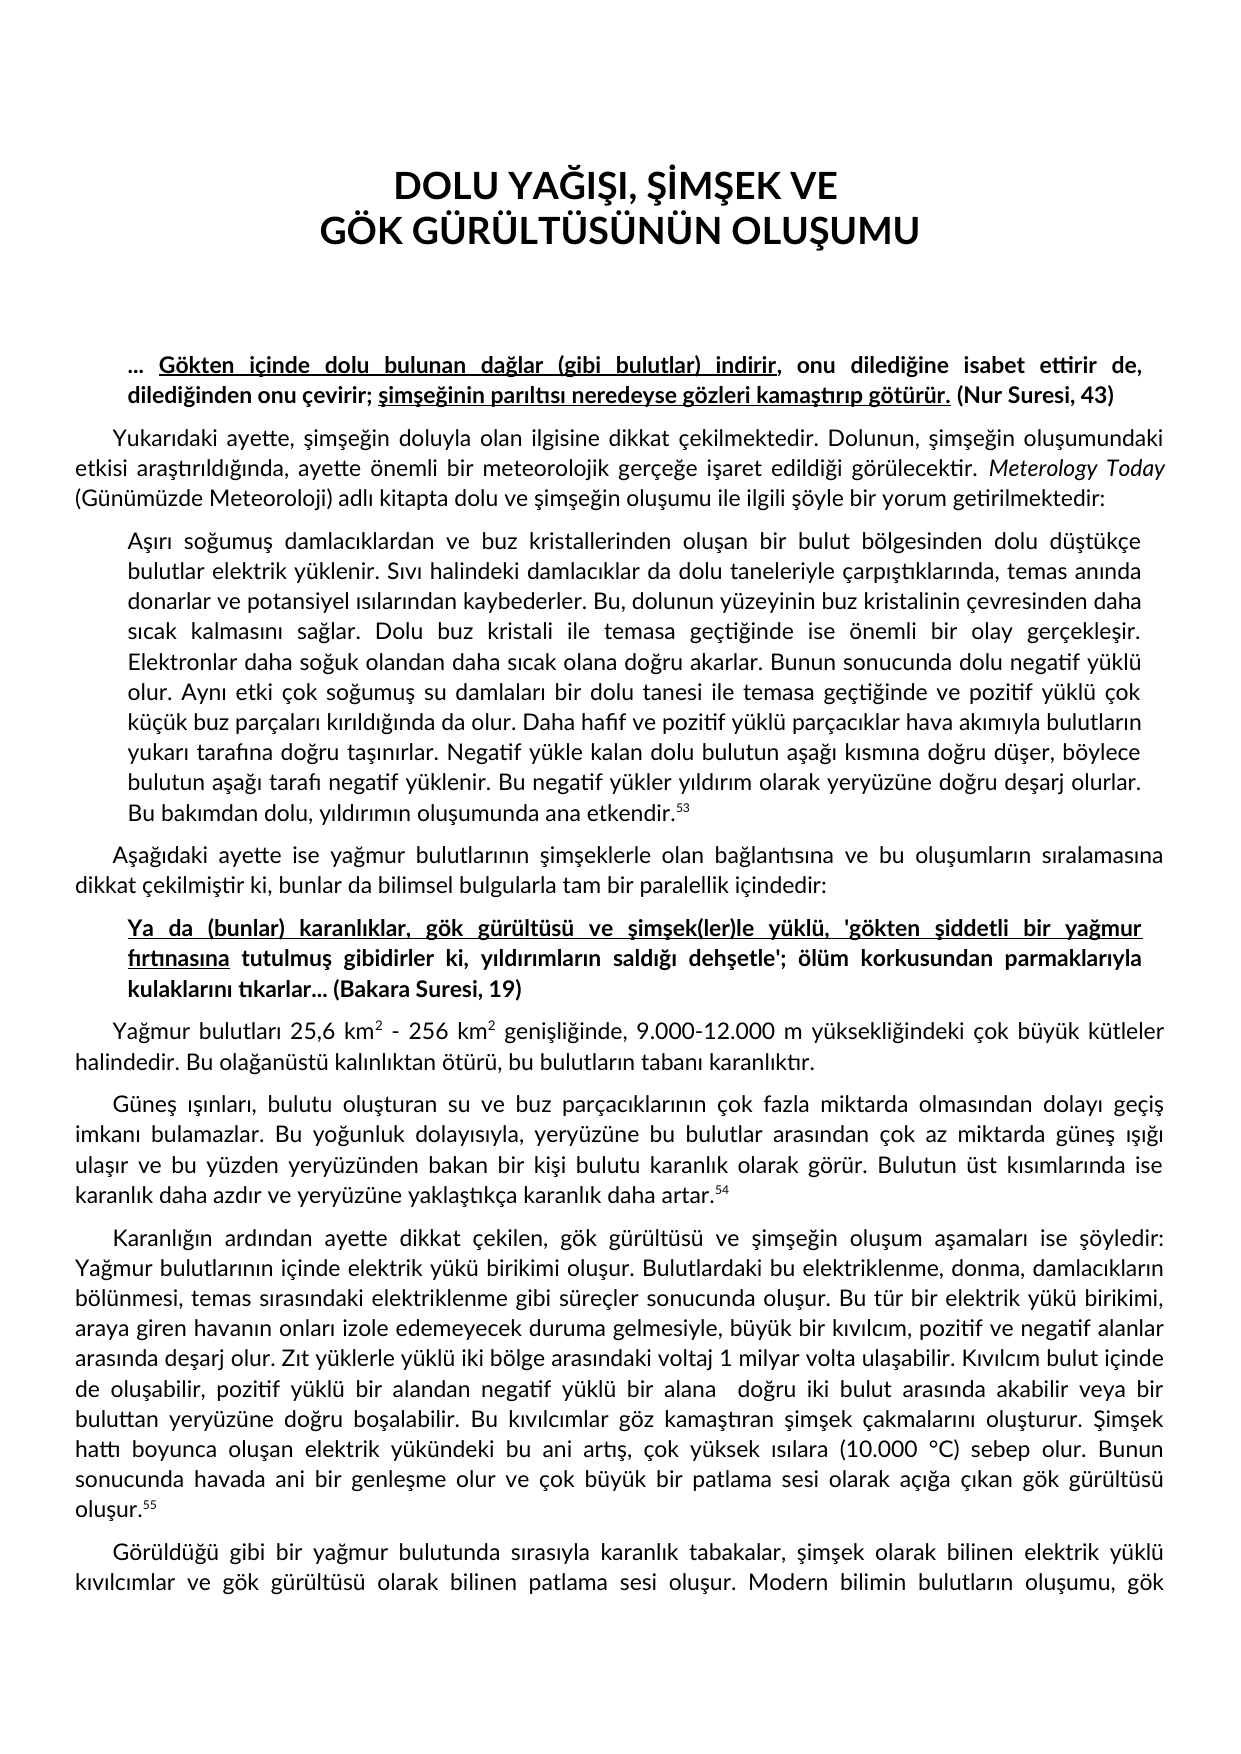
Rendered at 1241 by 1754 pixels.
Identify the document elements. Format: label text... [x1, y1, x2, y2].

text Aşırı soğumuş damlacıklardan ve buz kristallerinden oluşan bir bulut bölgesinden dolu düştükçe bulutlar elektrik yüklenir. Sıvı halindeki damlacıklar da dolu taneleriyle çarpıştıklarında, temas anında donarlar ve potansiyel ısılarından kaybederler. Bu, dolunun yüzeyinin buz kristalinin çevresinden daha sıcak kalmasını sağlar. Dolu buz kristali ile temasa geçtiğinde ise önemli bir olay gerçekleşir. Elektronlar daha soğuk olandan daha sıcak olana doğru akarlar. Bunun sonucunda dolu negatif yüklü olur. Aynı etki çok soğumuş su damlaları bir dolu tanesi ile temasa geçtiğinde ve pozitif yüklü çok küçük buz parçaları kırıldığında da olur. Daha hafif ve pozitif yüklü parçacıklar hava akımıyla bulutların yukarı tarafına doğru taşınırlar. Negatif yükle kalan dolu bulutun aşağı kısmına doğru düşer, böylece bulutun aşağı tarafı negatif yüklenir. Bu negatif yükler yıldırım olarak yeryüzüne doğru deşarj olurlar. Bu bakımdan dolu, yıldırımın oluşumunda ana etkendir.53 [127, 526, 1143, 826]
text Yağmur bulutları 25,6 km2 - 256 km2 genişliğinde, 9.000-12.000 m yüksekliğindeki çok büyük kütleler halindedir. Bu olağanüstü kalınlıktan ötürü, bu bulutların tabanı karanlıktır. [75, 1017, 1165, 1075]
text Aşağıdaki ayette ise yağmur bulutlarının şimşeklerle olan bağlantısına ve bu oluşumların sıralamasına dikkat çekilmiştir ki, bunlar da bilimsel bulgularla tam bir paralellik içindedir: [75, 841, 1165, 899]
text Güneş ışınları, bulutu oluşturan su ve buz parçacıklarının çok fazla miktarda olmasından dolayı geçiş imkanı bulamazlar. Bu yoğunluk dolayısıyla, yeryüzüne bu bulutlar arasından çok az miktarda güneş ışığı ulaşır ve bu yüzden yeryüzünden bakan bir kişi bulutu karanlık olarak görür. Bulutun üst kısımlarında ise karanlık daha azdır ve yeryüzüne yaklaştıkça karanlık daha artar.54 [75, 1090, 1165, 1208]
text Karanlığın ardından ayette dikkat çekilen, gök gürültüsü ve şimşeğin oluşum aşamaları ise şöyledir: Yağmur bulutlarının içinde elektrik yükü birikimi oluşur. Bulutlardaki bu elektriklenme, donma, damlacıkların bölünmesi, temas sırasındaki elektriklenme gibi süreçler sonucunda oluşur. Bu tür bir elektrik yükü birikimi, araya giren havanın onları izole edemeyecek duruma gelmesiyle, büyük bir kıvılcım, pozitif ve negatif alanlar arasında deşarj olur. Zıt yüklerle yüklü iki bölge arasındaki voltaj 1 milyar volta ulaşabilir. Kıvılcım bulut içinde de oluşabilir, pozitif yüklü bir alandan negatif yüklü bir alana doğru iki bulut arasında akabilir veya bir buluttan yeryüzüne doğru boşalabilir. Bu kıvılcımlar göz kamaştıran şimşek çakmalarını oluşturur. Şimşek hattı boyunca oluşan elektrik yükündeki bu ani artış, çok yüksek ısılara (10.000 °C) sebep olur. Bunun sonucunda havada ani bir genleşme olur ve çok büyük bir patlama sesi olarak açığa çıkan gök gürültüsü oluşur.55 [75, 1223, 1165, 1523]
text fırtınasına tutulmuş gibidirler ki, yıldırımların saldığı dehşetle'; ölüm korkusundan parmaklarıyla kulaklarını tıkarlar... (Bakara Suresi, 19) [127, 939, 1143, 1002]
text Yukarıdaki ayette, şimşeğin doluyla olan ilgisine dikkat çekilmektedir. Dolunun, şimşeğin oluşumundaki etkisi araştırıldığında, ayette önemli bir meteorolojik gerçeğe işaret edildiği görülecektir. Meterology Today (Günümüzde Meteoroloji) adlı kitapta dolu ve şimşeğin oluşumu ile ilgili şöyle bir yorum getirilmektedir: [75, 423, 1165, 511]
text ... Gökten içinde dolu bulunan dağlar (gibi bulutlar) indirir, onu dilediğine isabet ettirir de, dilediğinden onu çevirir; şimşeğinin parıltısı neredeyse gözleri kamaştırıp götürür. (Nur Suresi, 43) [127, 350, 1143, 408]
text Görüldüğü gibi bir yağmur bulutunda sırasıyla karanlık tabakalar, şimşek olarak bilinen elektrik yüklü kıvılcımlar ve gök gürültüsü olarak bilinen patlama sesi oluşur. Modern bilimin bulutların oluşumu, gök [75, 1538, 1165, 1596]
subtitle DOLU YAĞIŞI, ŞİMŞEK VE GÖK GÜRÜLTÜSÜNÜN OLUŞUMU [75, 162, 1165, 252]
text Ya da (bunlar) karanlıklar, gök gürültüsü ve şimşek(ler)le yüklü, 'gökten şiddetli bir yağmur [127, 914, 1143, 938]
